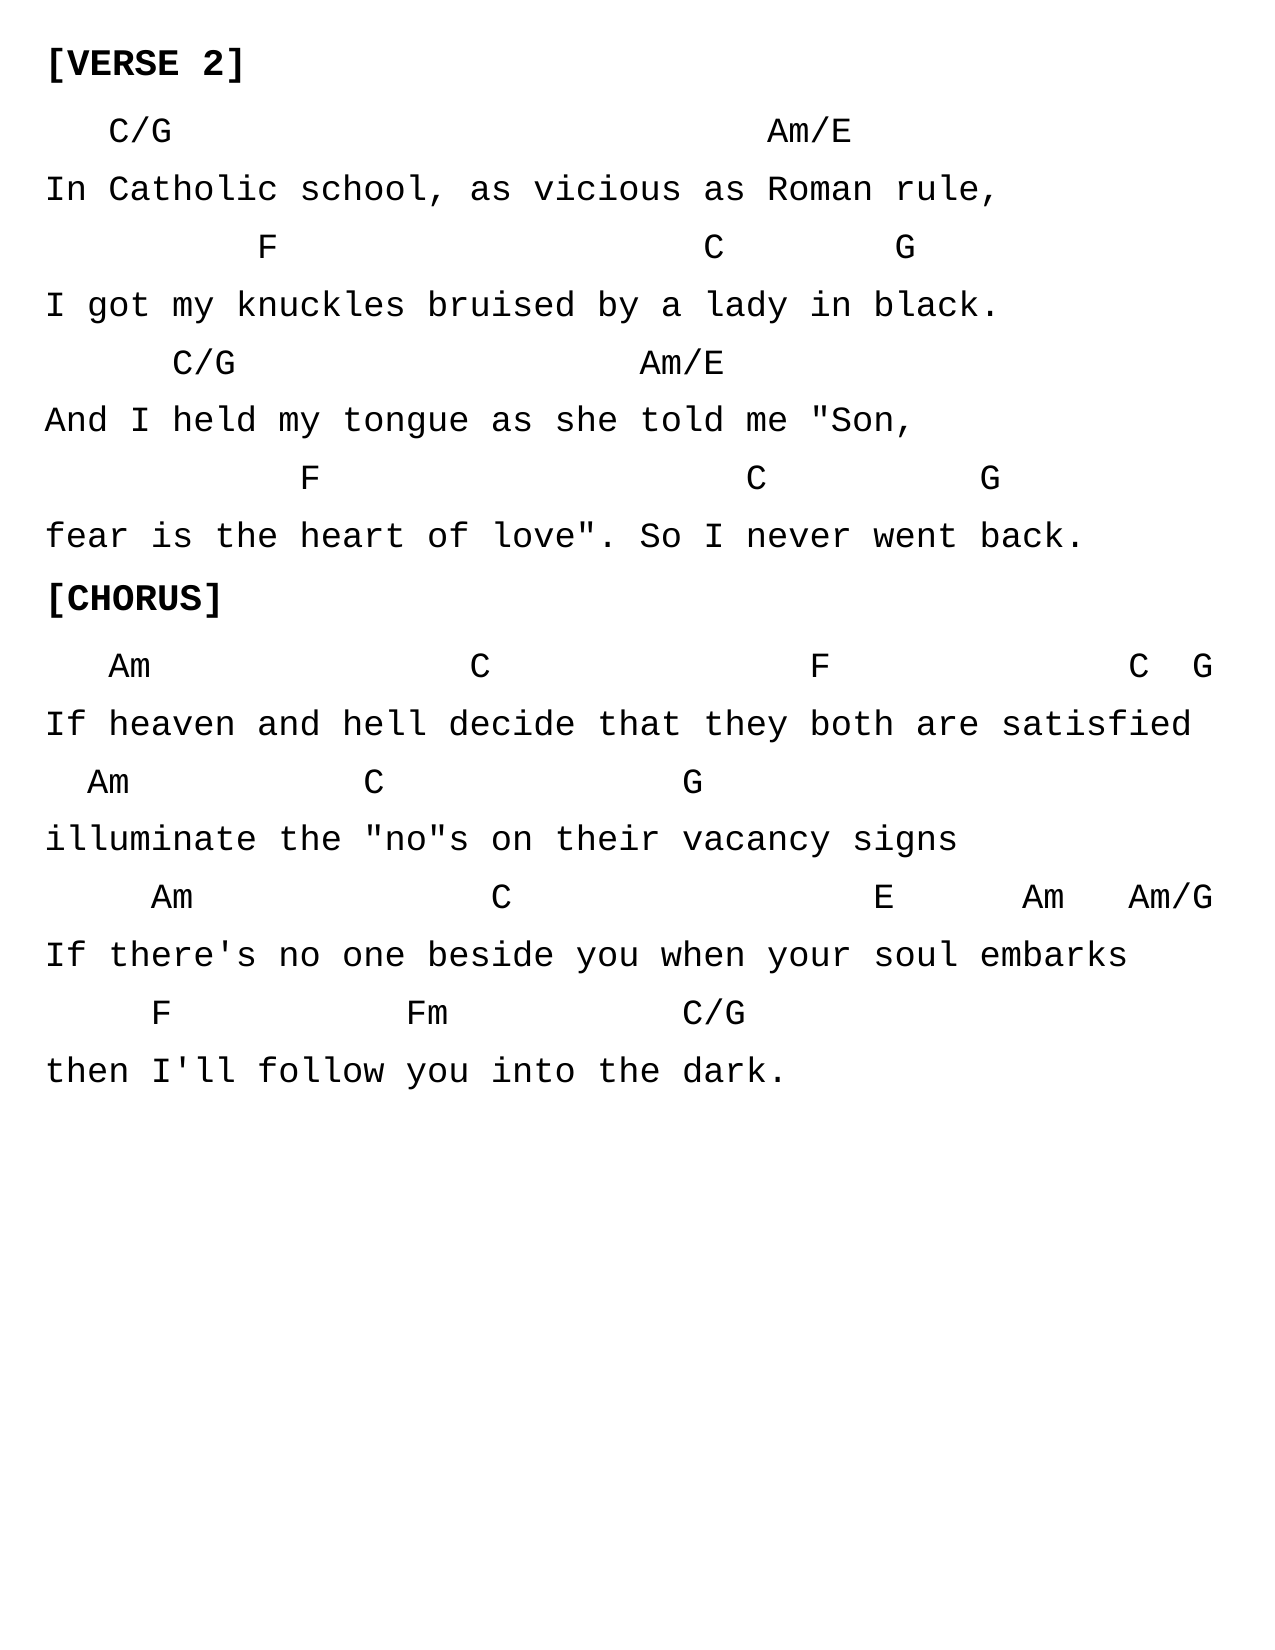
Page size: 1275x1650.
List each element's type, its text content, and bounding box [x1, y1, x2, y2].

text C/G Am/E [44, 344, 1231, 385]
text And I held my tongue as she told me "Son, [44, 402, 1231, 442]
text F Fm C/G [44, 995, 1231, 1035]
text illuminate the "no"s on their vacancy signs [44, 821, 1231, 861]
text Am C F C G [44, 648, 1231, 688]
text then I'll follow you into the dark. [44, 1053, 1231, 1093]
text C/G Am/E [44, 113, 1231, 153]
text fear is the heart of love". So I never went back. [44, 518, 1231, 558]
text If there's no one beside you when your soul embarks [44, 937, 1231, 977]
subtitle [CHORUS] [44, 579, 1231, 621]
subtitle [VERSE 2] [44, 44, 1231, 87]
text In Catholic school, as vicious as Roman rule, [44, 171, 1231, 211]
text Am C G [44, 763, 1231, 804]
text If heaven and hell decide that they both are satisfied [44, 706, 1231, 746]
text F C G [44, 460, 1231, 500]
text Am C E Am Am/G [44, 879, 1231, 919]
text I got my knuckles bruised by a lady in black. [44, 287, 1231, 327]
text F C G [44, 229, 1231, 269]
